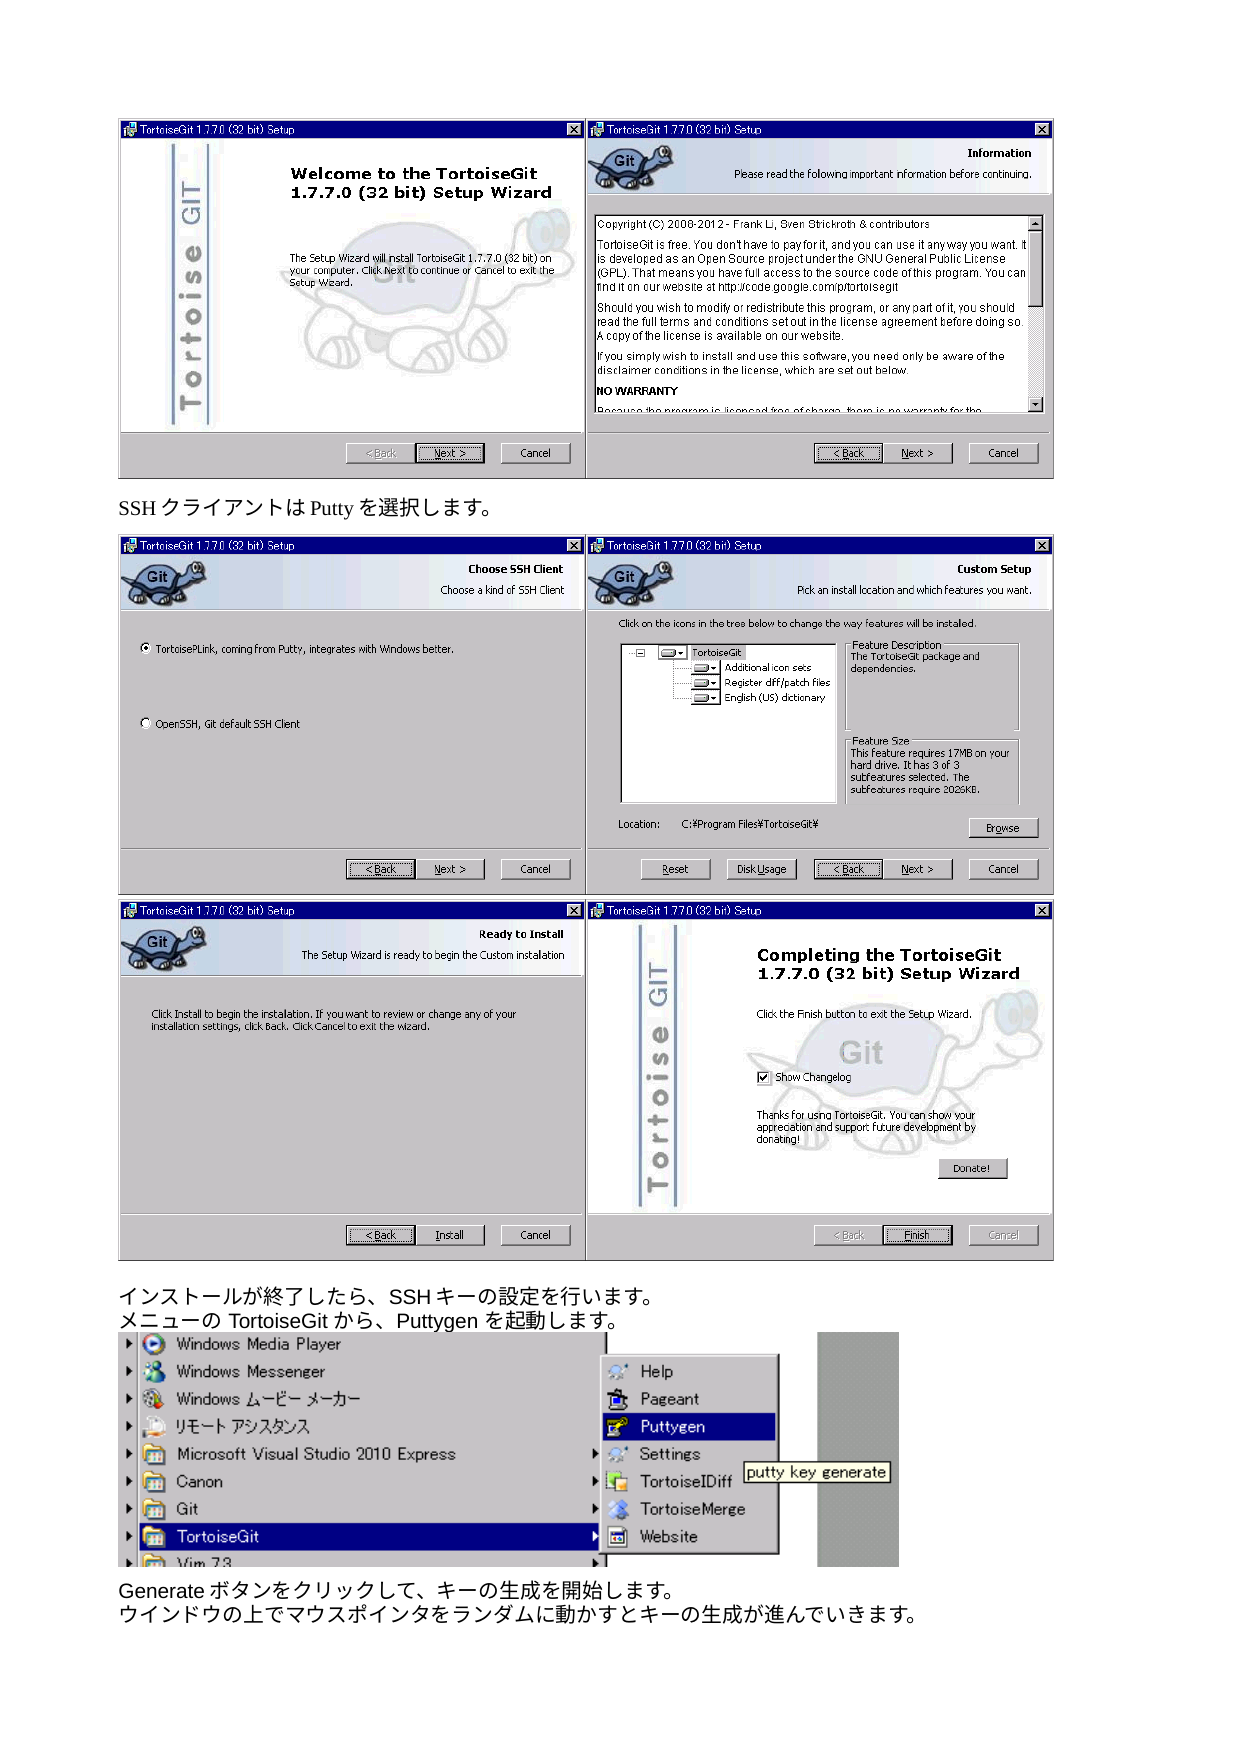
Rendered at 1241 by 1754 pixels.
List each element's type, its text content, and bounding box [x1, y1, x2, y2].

text インストールが終了したら、SSHキーの設定を行います。 メニューの TortoiseGit から、Puttygen を起動します。 [118, 534, 1122, 1566]
picture [118, 899, 1054, 1261]
picture [118, 534, 1054, 895]
text Generateボタンをクリックして、キーの生成を開始します。 ウインドウの上でマウスポインタをランダムに動かすとキーの生成が進んでいきます。 [118, 1579, 1122, 1627]
text SSHクライアントはPuttyを選択します。 [118, 491, 1122, 522]
picture [118, 118, 1054, 479]
